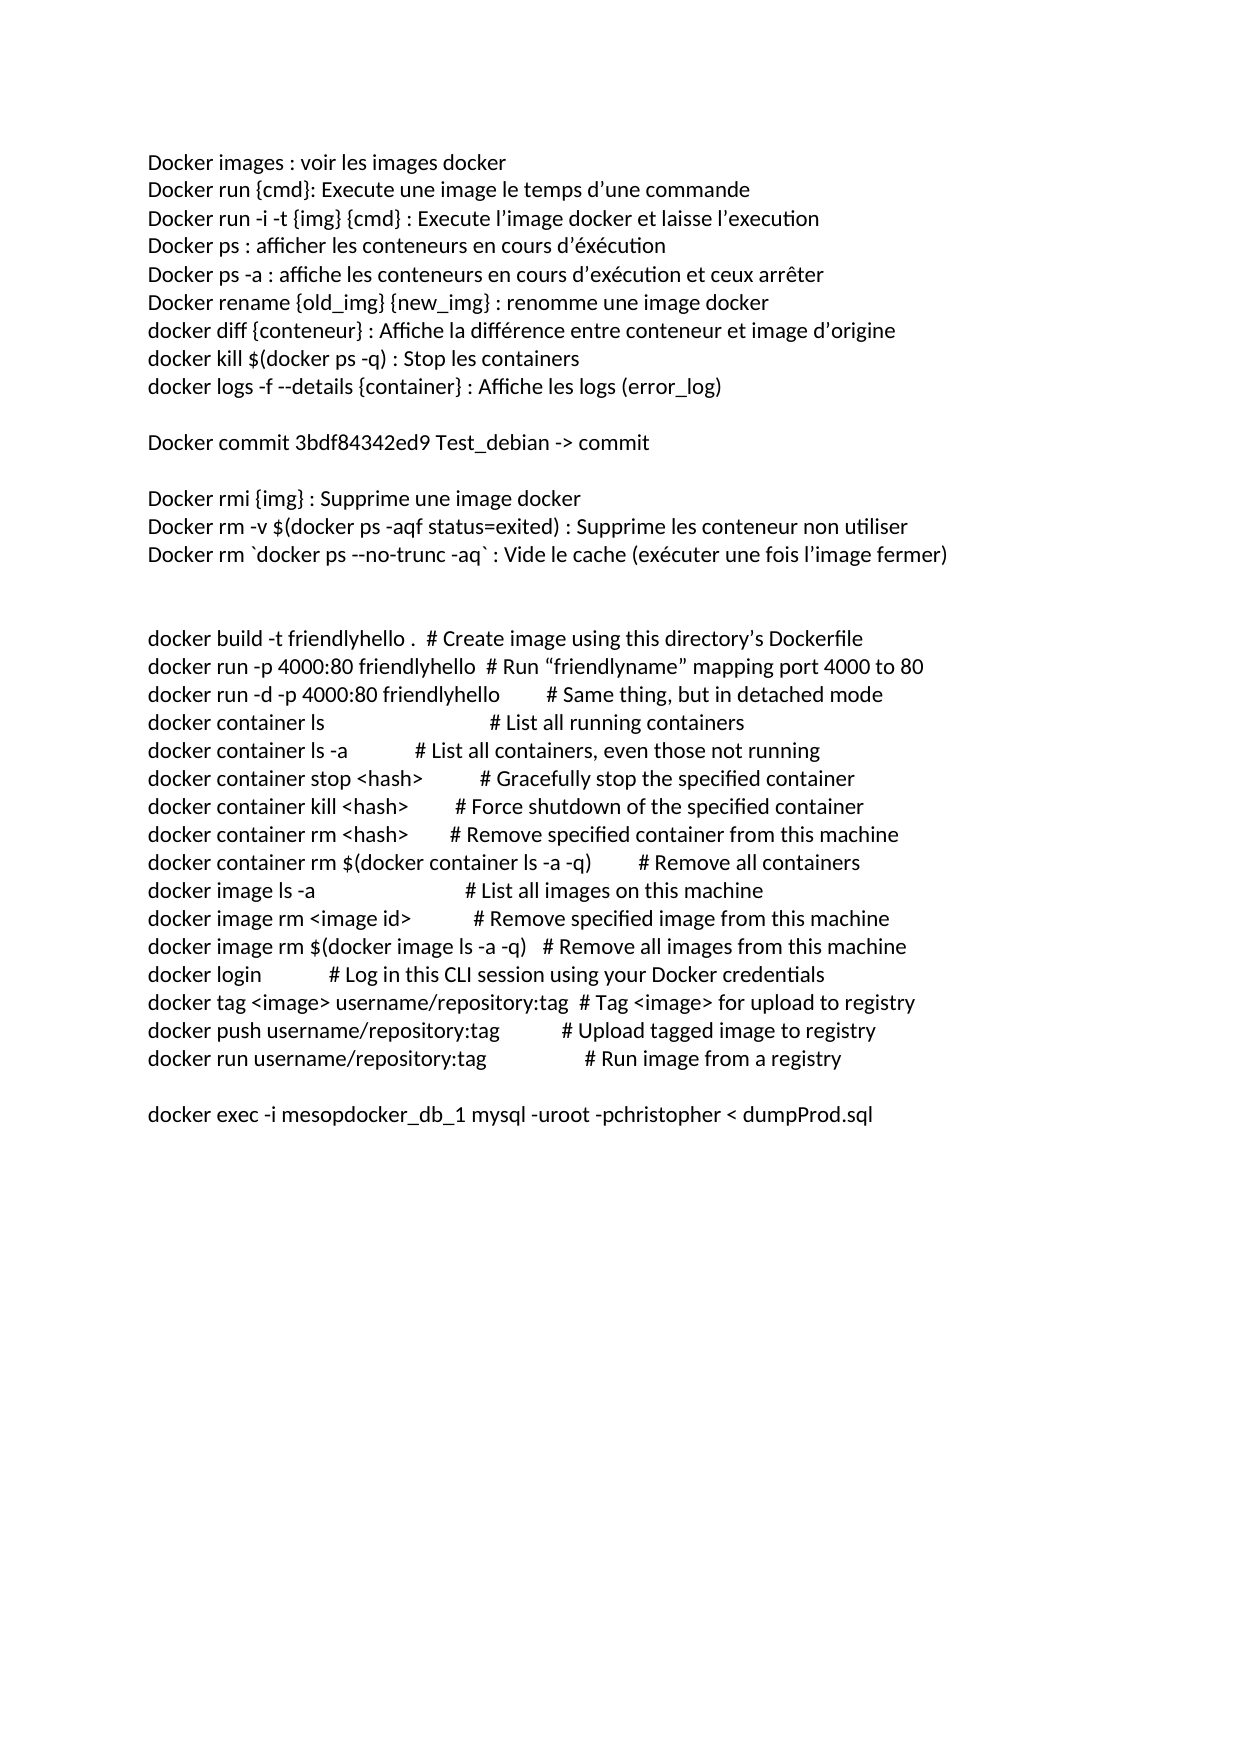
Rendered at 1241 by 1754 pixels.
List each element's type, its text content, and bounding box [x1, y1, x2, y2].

text docker run -d -p 4000:80 friendlyhello # Same thing, but in detached mode [148, 680, 1093, 708]
text docker build -t friendlyhello . # Create image using this directory’s Dockerfile [148, 624, 1093, 652]
text docker kill $(docker ps -q) : Stop les containers [148, 344, 1093, 372]
text docker image ls -a # List all images on this machine [148, 876, 1093, 904]
text Docker rm -v $(docker ps -aqf status=exited) : Supprime les conteneur non utiliser [148, 512, 1093, 540]
text docker container kill <hash> # Force shutdown of the specified container [148, 792, 1093, 820]
text Docker rename {old_img} {new_img} : renomme une image docker [148, 288, 1093, 316]
text Docker run {cmd}: Execute une image le temps d’une commande [148, 176, 1093, 204]
text docker exec -i mesopdocker_db_1 mysql -uroot -pchristopher < dumpProd.sql [148, 1100, 1093, 1128]
text docker push username/repository:tag # Upload tagged image to registry [148, 1016, 1093, 1044]
text docker image rm <image id> # Remove specified image from this machine [148, 904, 1093, 932]
text docker run -p 4000:80 friendlyhello # Run “friendlyname” mapping port 4000 to 80 [148, 652, 1093, 680]
text docker container rm $(docker container ls -a -q) # Remove all containers [148, 848, 1093, 876]
text Docker images : voir les images docker [148, 148, 1093, 176]
text Docker ps -a : affiche les conteneurs en cours d’exécution et ceux arrêter [148, 260, 1093, 288]
text Docker commit 3bdf84342ed9 Test_debian -> commit [148, 428, 1093, 456]
text docker container rm <hash> # Remove specified container from this machine [148, 820, 1093, 848]
text docker container ls -a # List all containers, even those not running [148, 736, 1093, 764]
text docker diff {conteneur} : Affiche la différence entre conteneur et image d’origine [148, 316, 1093, 344]
text docker run username/repository:tag # Run image from a registry [148, 1044, 1093, 1072]
text docker container stop <hash> # Gracefully stop the specified container [148, 764, 1093, 792]
text docker container ls # List all running containers [148, 708, 1093, 736]
text Docker rmi {img} : Supprime une image docker [148, 484, 1093, 512]
text Docker run -i -t {img} {cmd} : Execute l’image docker et laisse l’execution [148, 204, 1093, 232]
text docker tag <image> username/repository:tag # Tag <image> for upload to registry [148, 988, 1093, 1016]
text docker logs -f --details {container} : Affiche les logs (error_log) [148, 372, 1093, 400]
text docker login # Log in this CLI session using your Docker credentials [148, 960, 1093, 988]
text Docker rm `docker ps --no-trunc -aq` : Vide le cache (exécuter une fois l’image fermer) [148, 540, 1093, 568]
text Docker ps : afficher les conteneurs en cours d’éxécution [148, 232, 1093, 260]
text docker image rm $(docker image ls -a -q) # Remove all images from this machine [148, 932, 1093, 960]
